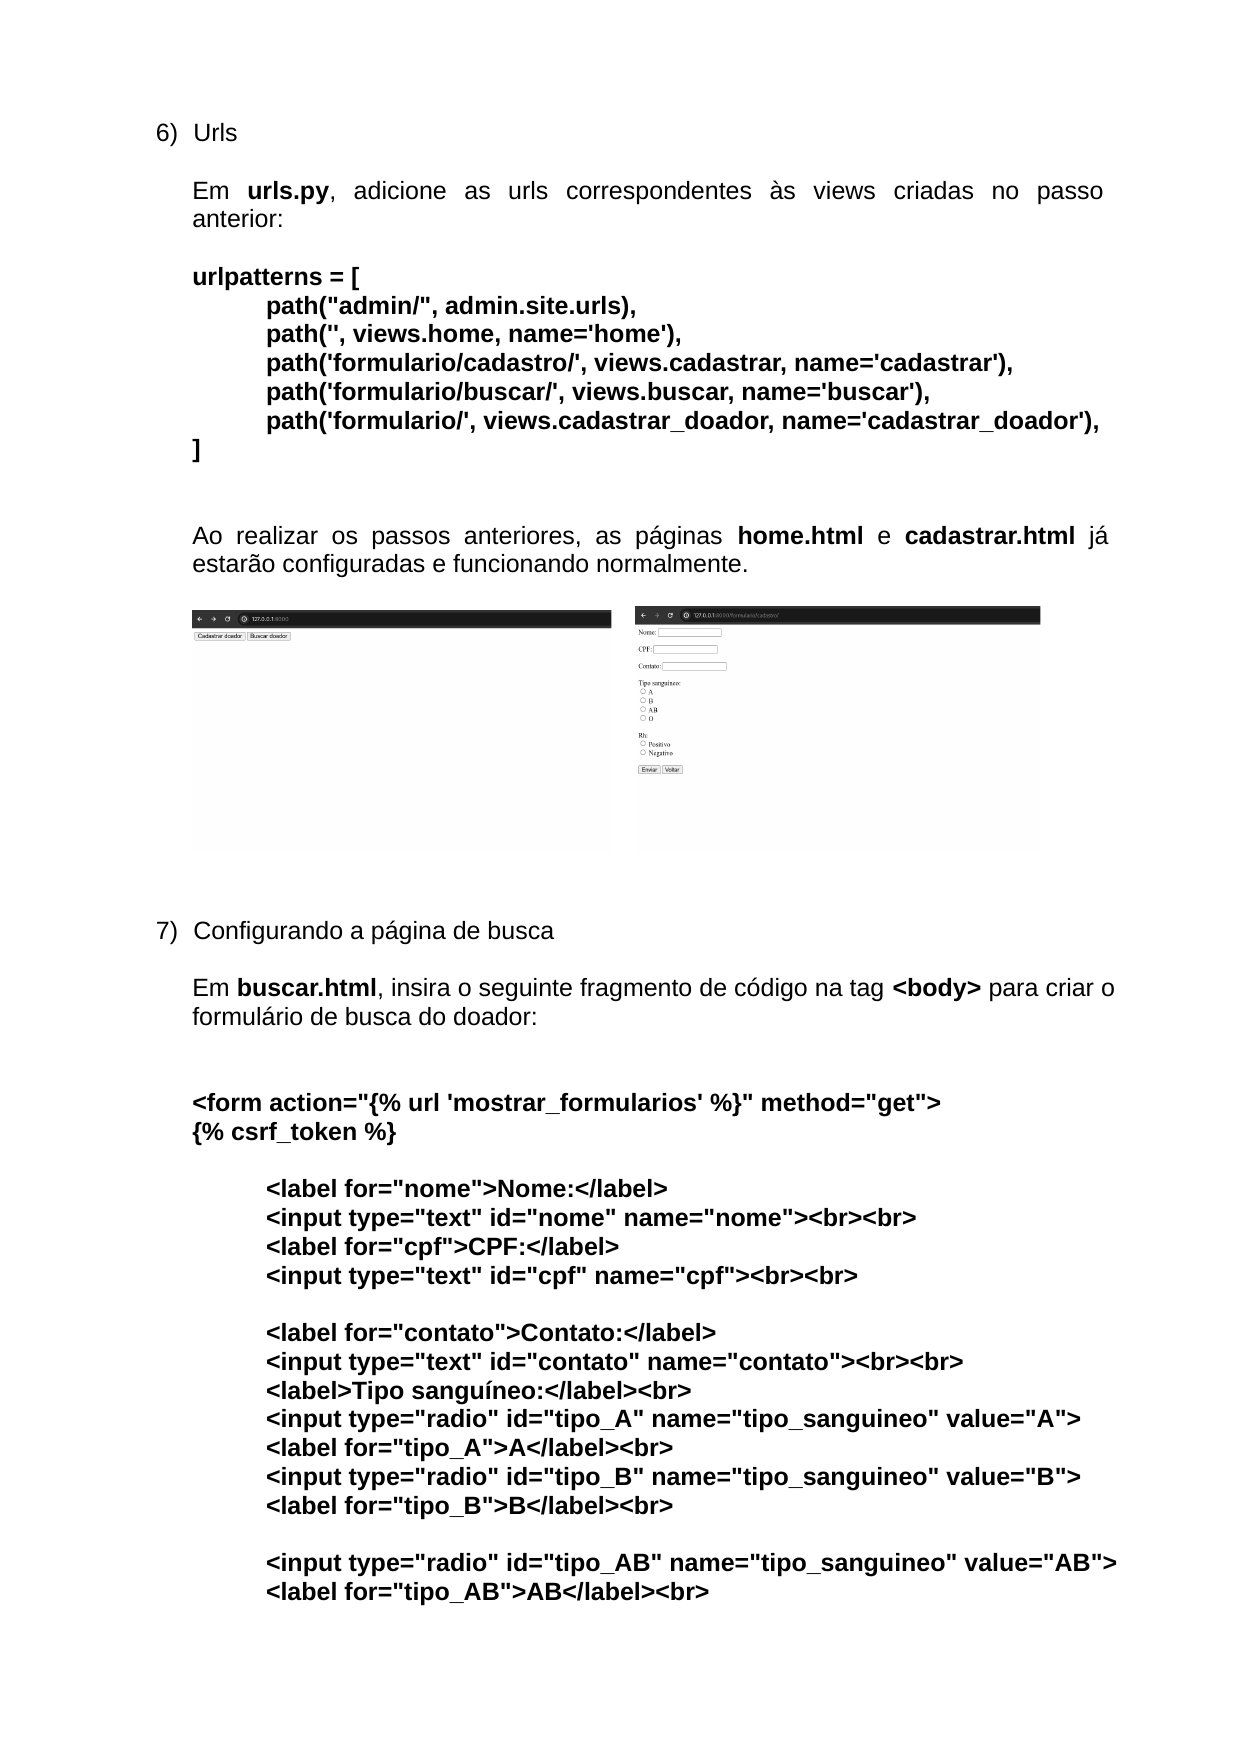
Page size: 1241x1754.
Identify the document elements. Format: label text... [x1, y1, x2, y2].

text path('', views.home, name='home'), [118, 319, 1122, 348]
text <label for="contato">Contato:</label> [118, 1318, 1122, 1347]
text <form action="{% url 'mostrar_formularios' %}" method="get"> [118, 1088, 1122, 1117]
text <label for="nome">Nome:</label> [118, 1174, 1122, 1203]
text path('formulario/', views.cadastrar_doador, name='cadastrar_doador'), [118, 406, 1122, 434]
text <label for="tipo_A">A</label><br> [118, 1433, 1122, 1462]
text <label for="tipo_B">B</label><br> [118, 1491, 1122, 1519]
text <input type="radio" id="tipo_B" name="tipo_sanguineo" value="B"> [118, 1462, 1122, 1491]
text path('formulario/cadastro/', views.cadastrar, name='cadastrar'), [118, 348, 1122, 377]
picture [192, 610, 612, 853]
text Em urls.py, adicione as urls correspondentes às views criadas no passo anterior: [118, 176, 1122, 233]
text ] [118, 434, 1122, 463]
text <input type="radio" id="tipo_AB" name="tipo_sanguineo" value="AB"> [118, 1548, 1122, 1577]
text <input type="radio" id="tipo_A" name="tipo_sanguineo" value="A"> [118, 1404, 1122, 1433]
text <input type="text" id="nome" name="nome"><br><br> [118, 1203, 1122, 1232]
text <input type="text" id="cpf" name="cpf"><br><br> [118, 1261, 1122, 1289]
list Urls [156, 118, 1122, 147]
text path('formulario/buscar/', views.buscar, name='buscar'), [118, 377, 1122, 406]
text <label for="tipo_AB">AB</label><br> [118, 1577, 1122, 1606]
list Configurando a página de busca [156, 916, 1122, 944]
text <input type="text" id="contato" name="contato"><br><br> [118, 1347, 1122, 1376]
text urlpatterns = [ [118, 262, 1122, 291]
text path("admin/", admin.site.urls), [118, 291, 1122, 319]
text Em buscar.html, insira o seguinte fragmento de código na tag <body> para criar o formulário de busca do doador: [118, 973, 1122, 1031]
text <label for="cpf">CPF:</label> [118, 1232, 1122, 1261]
text <label>Tipo sanguíneo:</label><br> [118, 1376, 1122, 1404]
picture [635, 606, 1041, 853]
text Ao realizar os passos anteriores, as páginas home.html e cadastrar.html já estarão configuradas e funcionando normalmente. [118, 521, 1122, 578]
text {% csrf_token %} [118, 1117, 1122, 1146]
